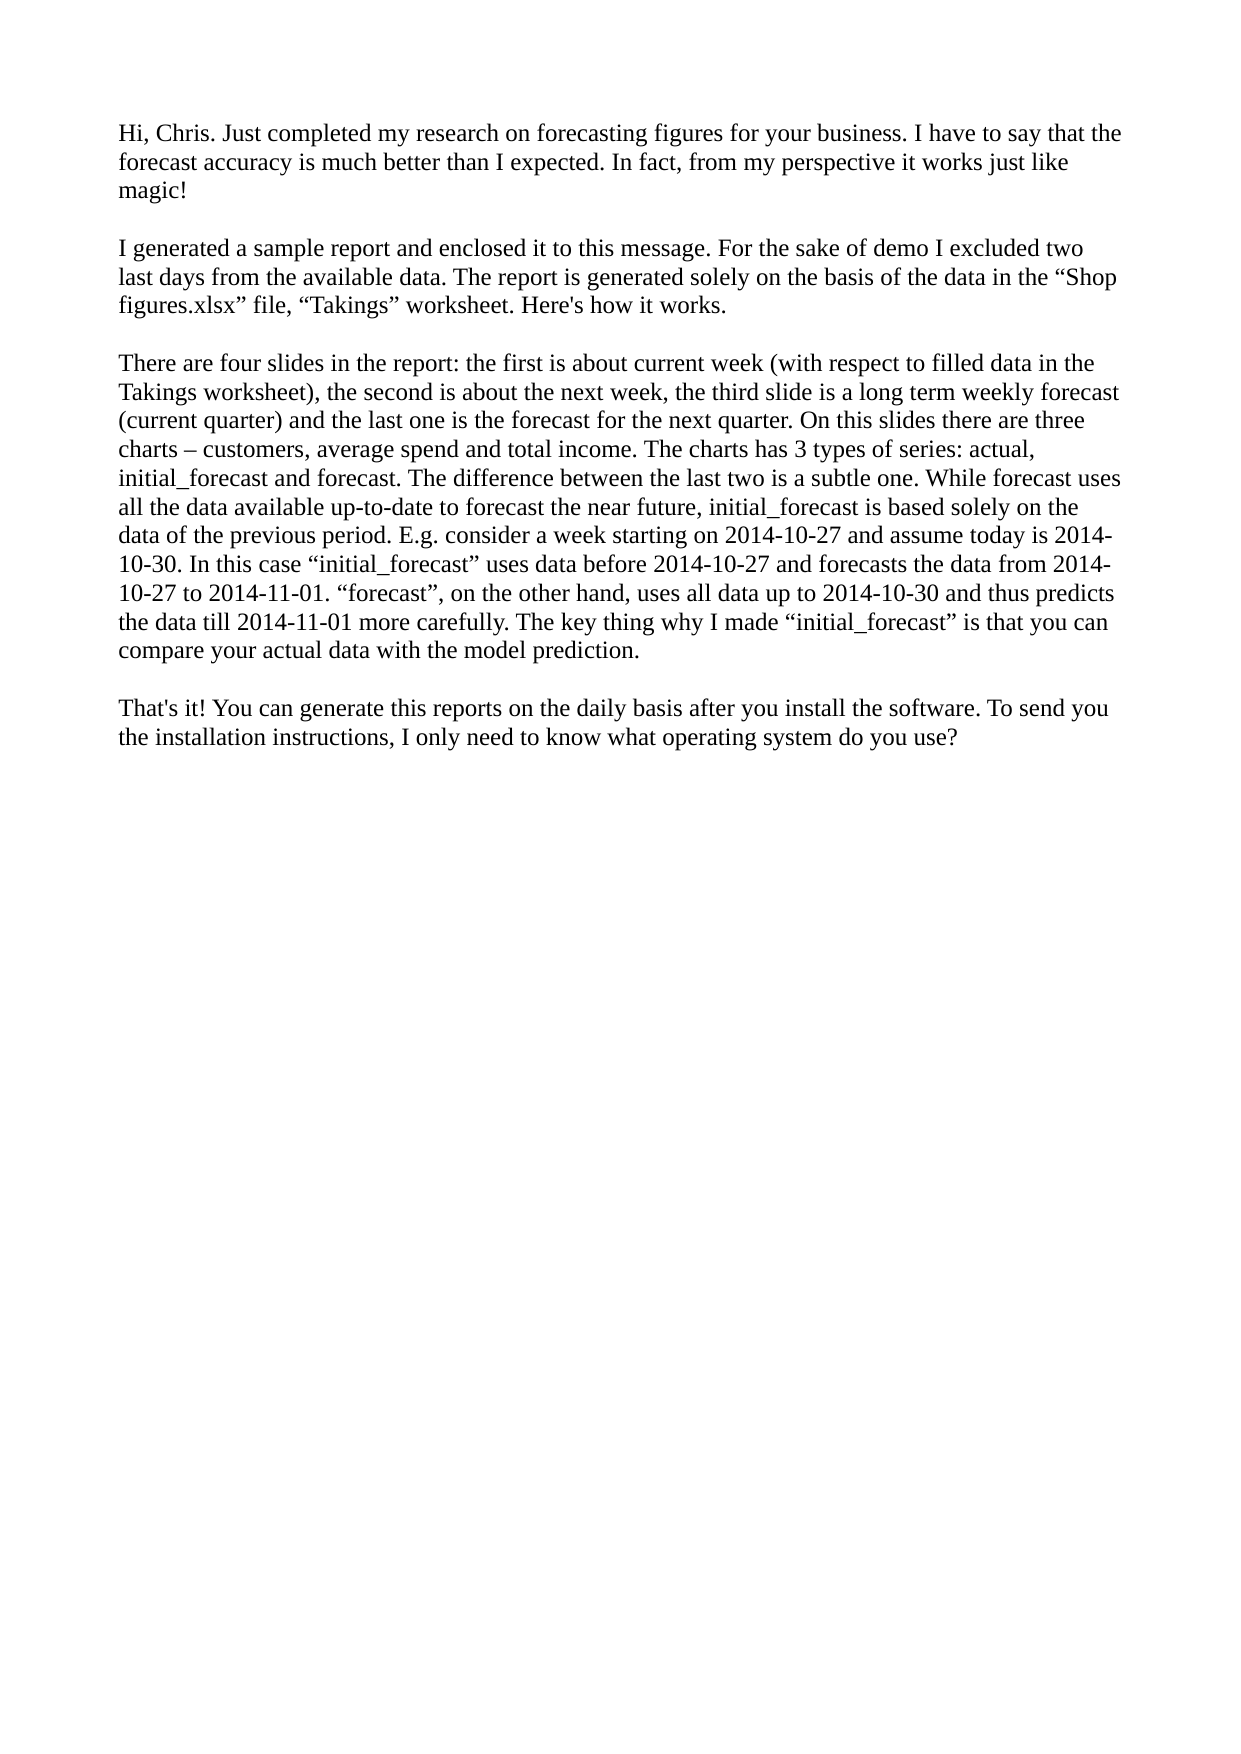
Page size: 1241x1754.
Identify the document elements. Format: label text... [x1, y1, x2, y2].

text That's it! You can generate this reports on the daily basis after you install the software. To send you the installation instructions, I only need to know what operating system do you use? [118, 693, 1122, 751]
text Hi, Chris. Just completed my research on forecasting figures for your business. I have to say that the forecast accuracy is much better than I expected. In fact, from my perspective it works just like magic! [118, 118, 1122, 204]
text I generated a sample report and enclosed it to this message. For the sake of demo I excluded two last days from the available data. The report is generated solely on the basis of the data in the “Shop figures.xlsx” file, “Takings” worksheet. Here's how it works. [118, 233, 1122, 319]
text There are four slides in the report: the first is about current week (with respect to filled data in the Takings worksheet), the second is about the next week, the third slide is a long term weekly forecast (current quarter) and the last one is the forecast for the next quarter. On this slides there are three charts – customers, average spend and total income. The charts has 3 types of series: actual, initial_forecast and forecast. The difference between the last two is a subtle one. While forecast uses all the data available up-to-date to forecast the near future, initial_forecast is based solely on the data of the previous period. E.g. consider a week starting on 2014-10-27 and assume today is 2014-10-30. In this case “initial_forecast” uses data before 2014-10-27 and forecasts the data from 2014-10-27 to 2014-11-01. “forecast”, on the other hand, uses all data up to 2014-10-30 and thus predicts the data till 2014-11-01 more carefully. The key thing why I made “initial_forecast” is that you can compare your actual data with the model prediction. [118, 348, 1122, 664]
